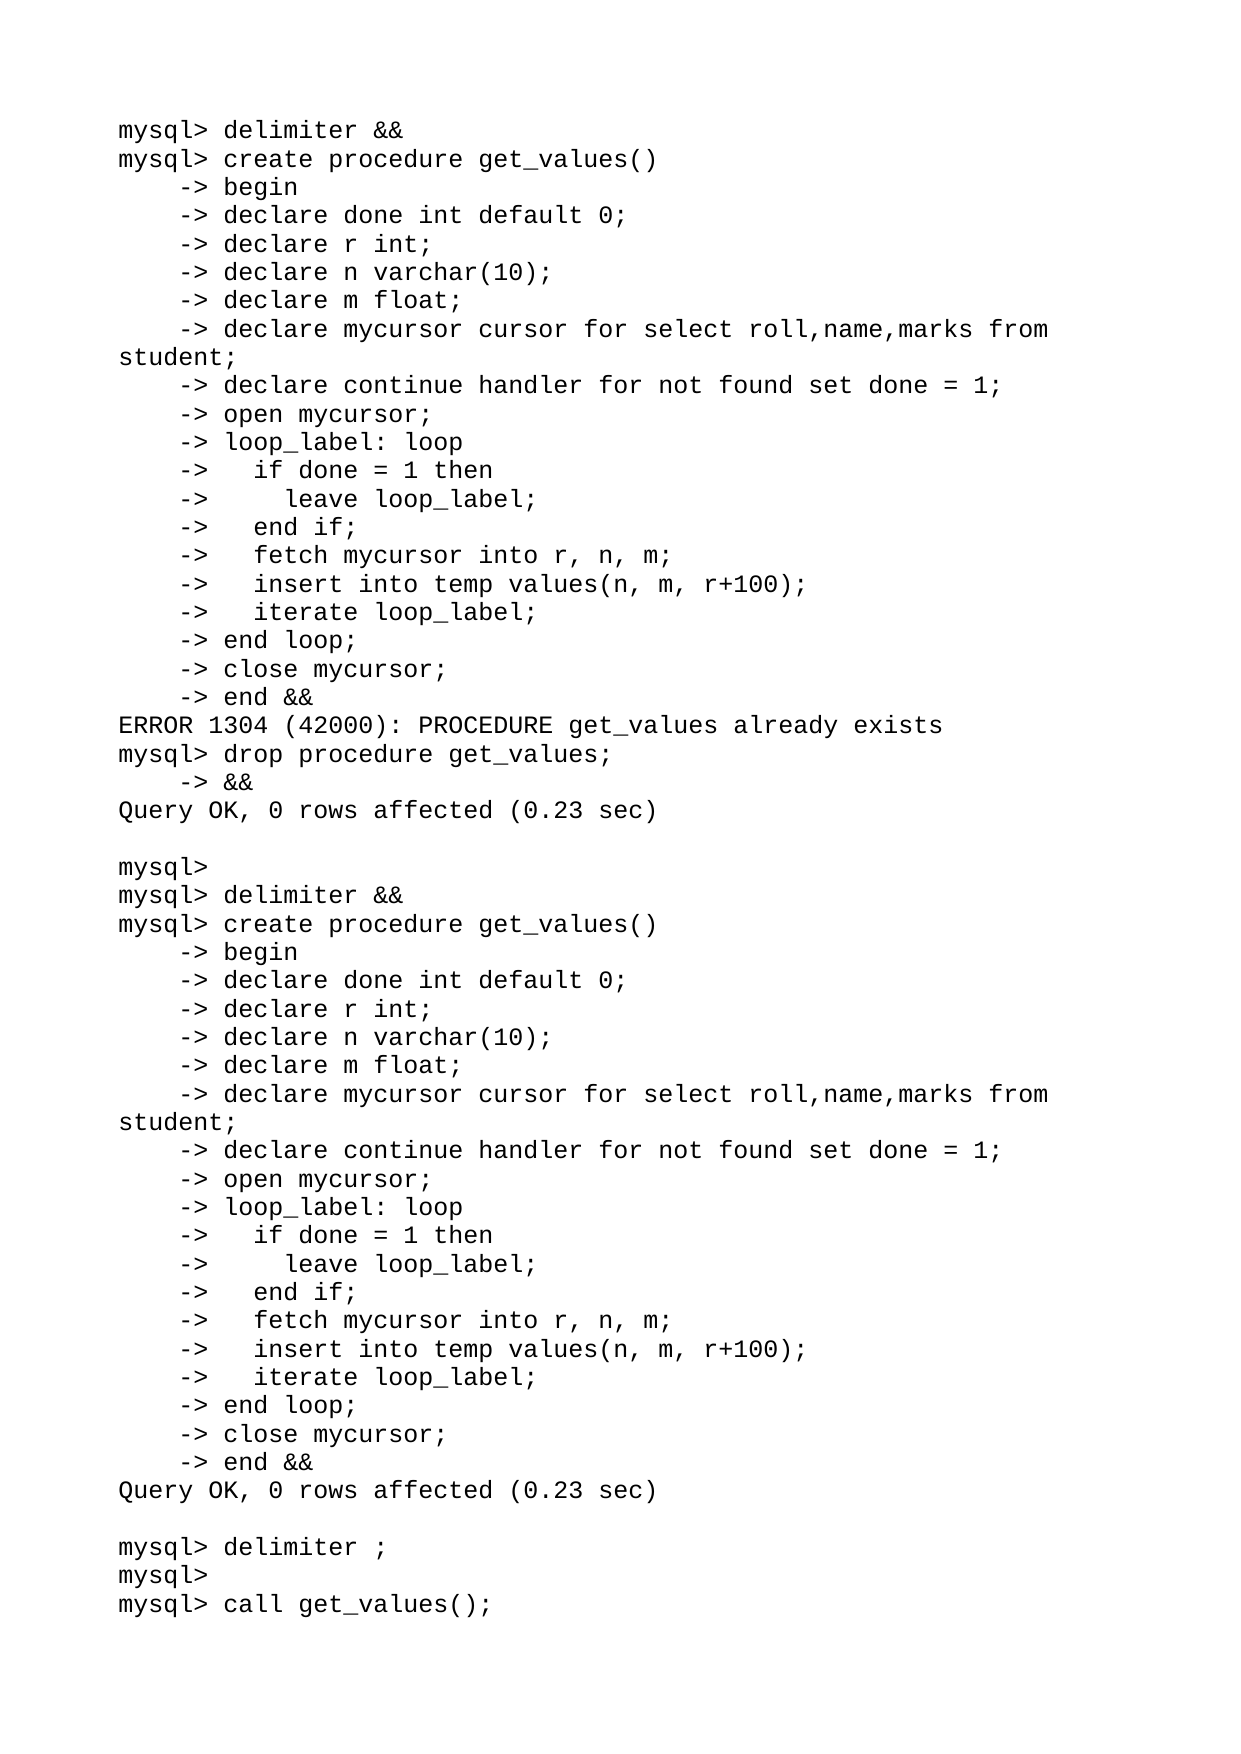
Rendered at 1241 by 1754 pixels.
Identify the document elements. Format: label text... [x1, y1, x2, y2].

text -> end loop; [118, 628, 1122, 656]
text -> leave loop_label; [118, 1251, 1122, 1280]
text -> && [118, 770, 1122, 798]
text -> declare mycursor cursor for select roll,name,marks from student; [118, 316, 1122, 373]
text -> fetch mycursor into r, n, m; [118, 1308, 1122, 1336]
text mysql> delimiter ; [118, 1535, 1122, 1563]
text mysql> [118, 855, 1122, 883]
text -> end && [118, 685, 1122, 713]
text -> end if; [118, 515, 1122, 543]
text -> close mycursor; [118, 1421, 1122, 1450]
text -> begin [118, 175, 1122, 203]
text -> insert into temp values(n, m, r+100); [118, 571, 1122, 600]
text mysql> delimiter && [118, 883, 1122, 911]
text -> declare done int default 0; [118, 203, 1122, 231]
text -> declare mycursor cursor for select roll,name,marks from student; [118, 1081, 1122, 1138]
text -> leave loop_label; [118, 486, 1122, 515]
text -> end loop; [118, 1393, 1122, 1421]
text -> fetch mycursor into r, n, m; [118, 543, 1122, 571]
text -> declare m float; [118, 288, 1122, 316]
text mysql> delimiter && [118, 118, 1122, 146]
text -> begin [118, 940, 1122, 968]
text -> open mycursor; [118, 401, 1122, 430]
text -> open mycursor; [118, 1166, 1122, 1195]
text mysql> create procedure get_values() [118, 911, 1122, 940]
text Query OK, 0 rows affected (0.23 sec) [118, 1478, 1122, 1506]
text mysql> call get_values(); [118, 1591, 1122, 1620]
text -> declare continue handler for not found set done = 1; [118, 1138, 1122, 1166]
text -> loop_label: loop [118, 430, 1122, 458]
text -> declare r int; [118, 996, 1122, 1025]
text -> declare n varchar(10); [118, 1025, 1122, 1053]
text -> iterate loop_label; [118, 600, 1122, 628]
text -> declare n varchar(10); [118, 260, 1122, 288]
text -> close mycursor; [118, 656, 1122, 685]
text mysql> drop procedure get_values; [118, 741, 1122, 770]
text -> end && [118, 1450, 1122, 1478]
text -> declare continue handler for not found set done = 1; [118, 373, 1122, 401]
text ERROR 1304 (42000): PROCEDURE get_values already exists [118, 713, 1122, 741]
text -> declare m float; [118, 1053, 1122, 1081]
text -> loop_label: loop [118, 1195, 1122, 1223]
text Query OK, 0 rows affected (0.23 sec) [118, 798, 1122, 826]
text -> iterate loop_label; [118, 1365, 1122, 1393]
text -> declare done int default 0; [118, 968, 1122, 996]
text -> declare r int; [118, 231, 1122, 260]
text mysql> [118, 1563, 1122, 1591]
text -> end if; [118, 1280, 1122, 1308]
text -> if done = 1 then [118, 1223, 1122, 1251]
text -> if done = 1 then [118, 458, 1122, 486]
text -> insert into temp values(n, m, r+100); [118, 1336, 1122, 1365]
text mysql> create procedure get_values() [118, 146, 1122, 175]
